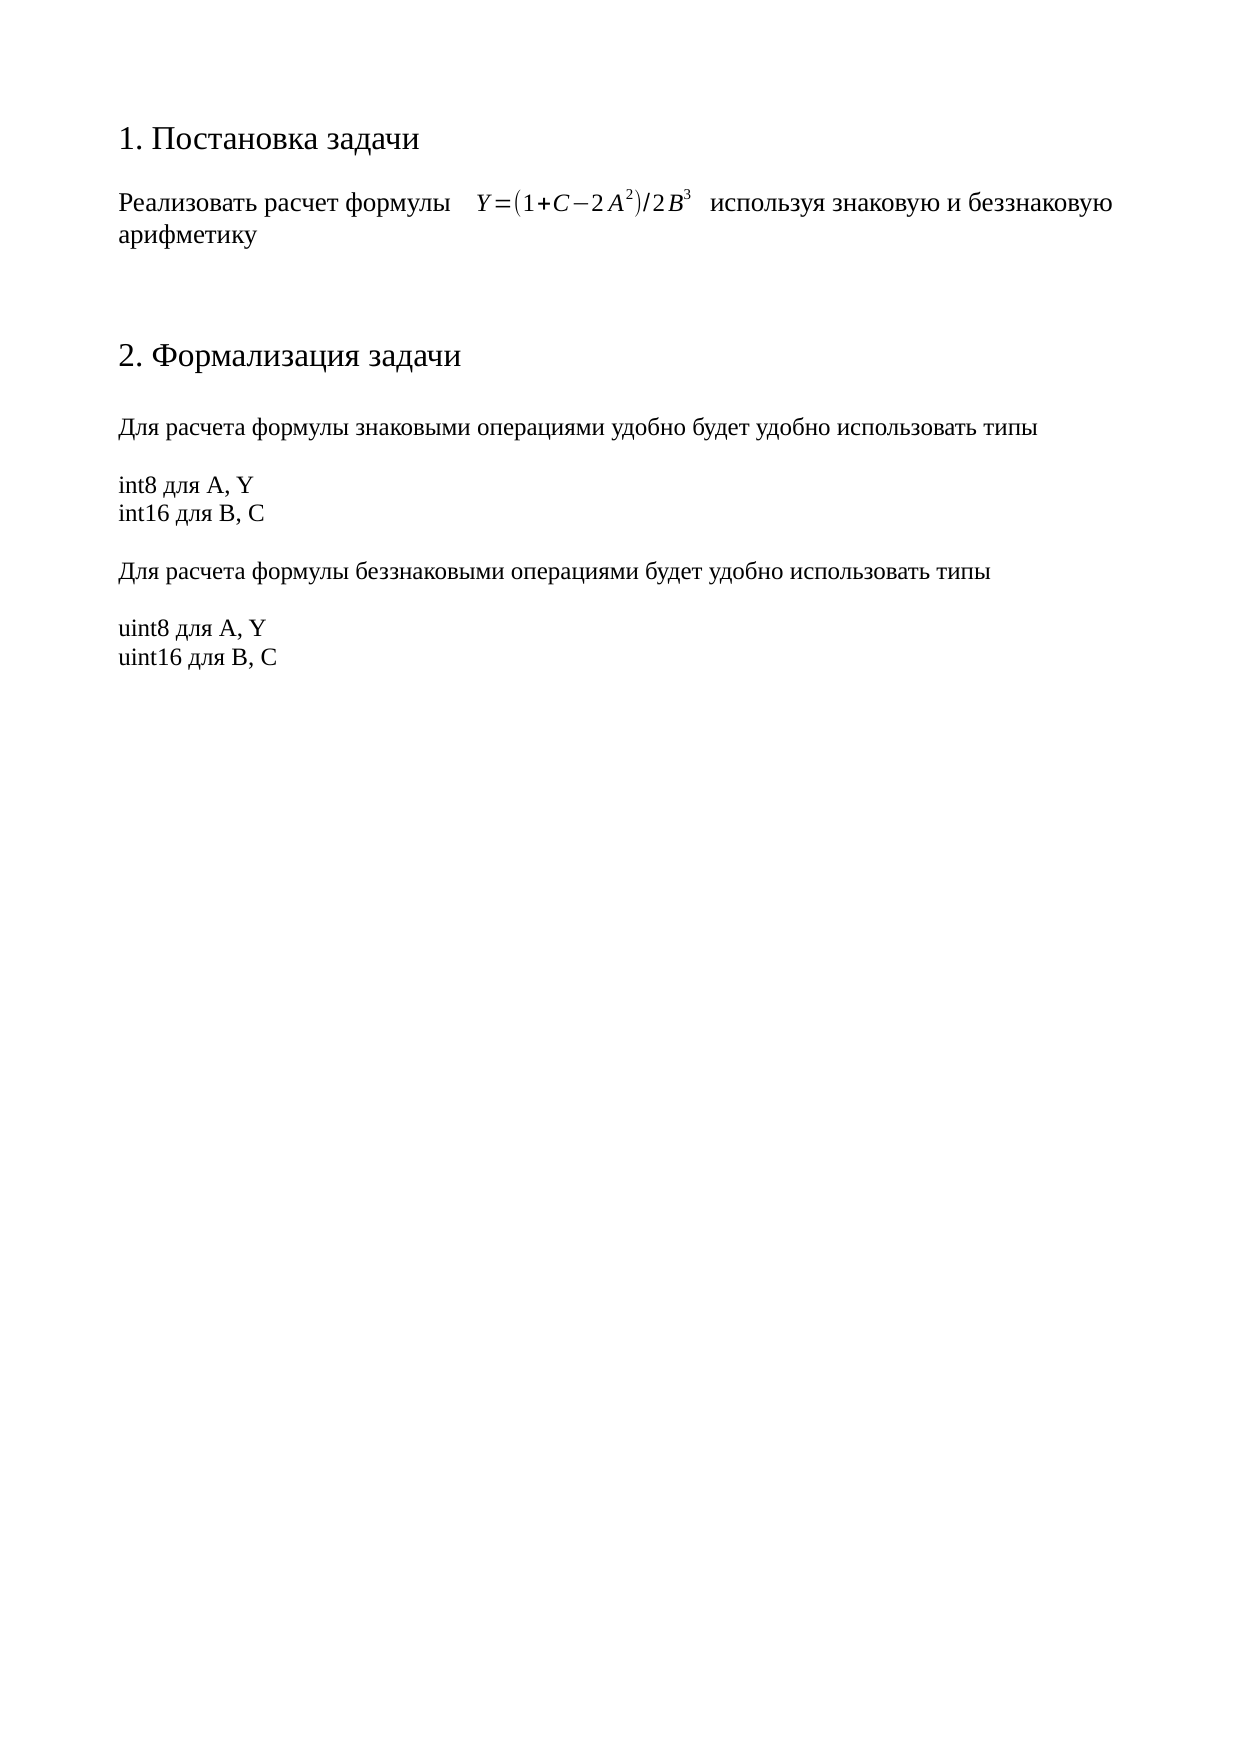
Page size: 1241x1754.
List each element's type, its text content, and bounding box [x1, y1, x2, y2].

text int8 для A, Y [118, 470, 1122, 498]
text Для расчета формулы знаковыми операциями удобно будет удобно использовать типы [118, 412, 1122, 441]
text 2. Формализация задачи [118, 336, 1122, 374]
text uint8 для A, Y [118, 613, 1122, 642]
text Реализовать расчет формулы используя знаковую и беззнаковую арифметику [118, 185, 1122, 249]
text 1. Постановка задачи [118, 118, 1122, 156]
text uint16 для B, C [118, 642, 1122, 671]
text int16 для B, С [118, 498, 1122, 527]
text Для расчета формулы беззнаковыми операциями будет удобно использовать типы [118, 556, 1122, 585]
